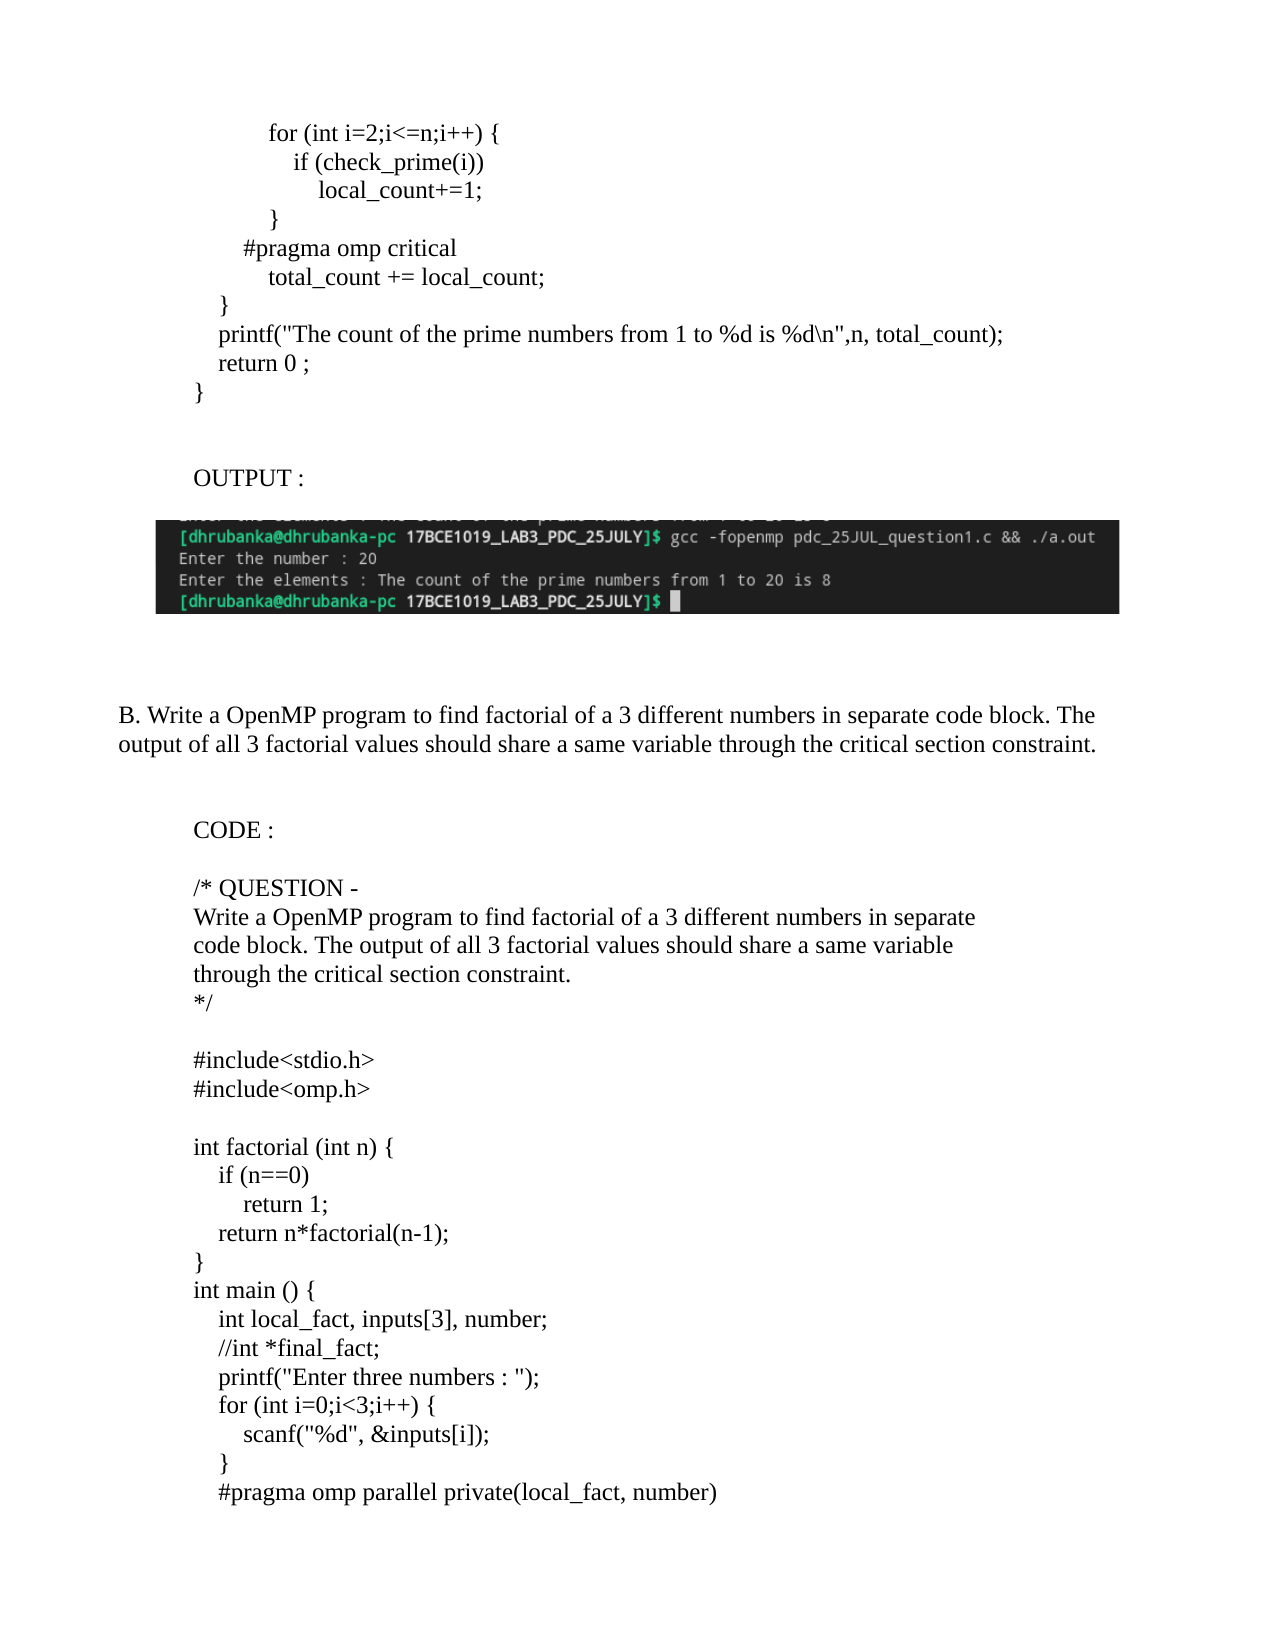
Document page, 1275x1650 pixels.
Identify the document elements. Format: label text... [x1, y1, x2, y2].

list #include<omp.h> [193, 1074, 1157, 1103]
list code block. The output of all 3 factorial values should share a same variable [193, 930, 1157, 959]
list total_count += local_count; [193, 262, 1157, 291]
list return 1; [193, 1189, 1157, 1218]
list scanf("%d", &inputs[i]); [193, 1419, 1157, 1448]
list int factorial (int n) { [193, 1132, 1157, 1160]
list //int *final_fact; [193, 1333, 1157, 1362]
list return 0 ; [193, 348, 1157, 377]
list } [193, 1448, 1157, 1477]
picture [155, 520, 1120, 614]
list if (n==0) [193, 1160, 1157, 1189]
list } [193, 1247, 1157, 1275]
list CODE : [193, 815, 1157, 844]
list /* QUESTION - [193, 873, 1157, 902]
list return n*factorial(n-1); [193, 1218, 1157, 1247]
list */ [193, 988, 1157, 1017]
list } [193, 291, 1157, 319]
list printf("The count of the prime numbers from 1 to %d is %d\n",n, total_count); [193, 319, 1157, 348]
list #include<stdio.h> [193, 1045, 1157, 1074]
list for (int i=0;i<3;i++) { [193, 1390, 1157, 1419]
list int local_fact, inputs[3], number; [193, 1304, 1157, 1333]
list int main () { [193, 1275, 1157, 1304]
list #pragma omp critical [193, 233, 1157, 262]
list #pragma omp parallel private(local_fact, number) [193, 1477, 1157, 1505]
list Write a OpenMP program to find factorial of a 3 different numbers in separate [193, 902, 1157, 930]
list for (int i=2;i<=n;i++) { [193, 118, 1157, 147]
list OUTPUT : [193, 434, 1157, 492]
list printf("Enter three numbers : "); [193, 1362, 1157, 1390]
list B. Write a OpenMP program to find factorial of a 3 different numbers in separate code block. The output of all 3 factorial values should share a same variable through the critical section constraint. [118, 700, 1157, 758]
list if (check_prime(i)) [193, 147, 1157, 176]
list through the critical section constraint. [193, 959, 1157, 988]
list local_count+=1; [193, 176, 1157, 204]
list } [193, 204, 1157, 233]
list } [193, 377, 1157, 406]
